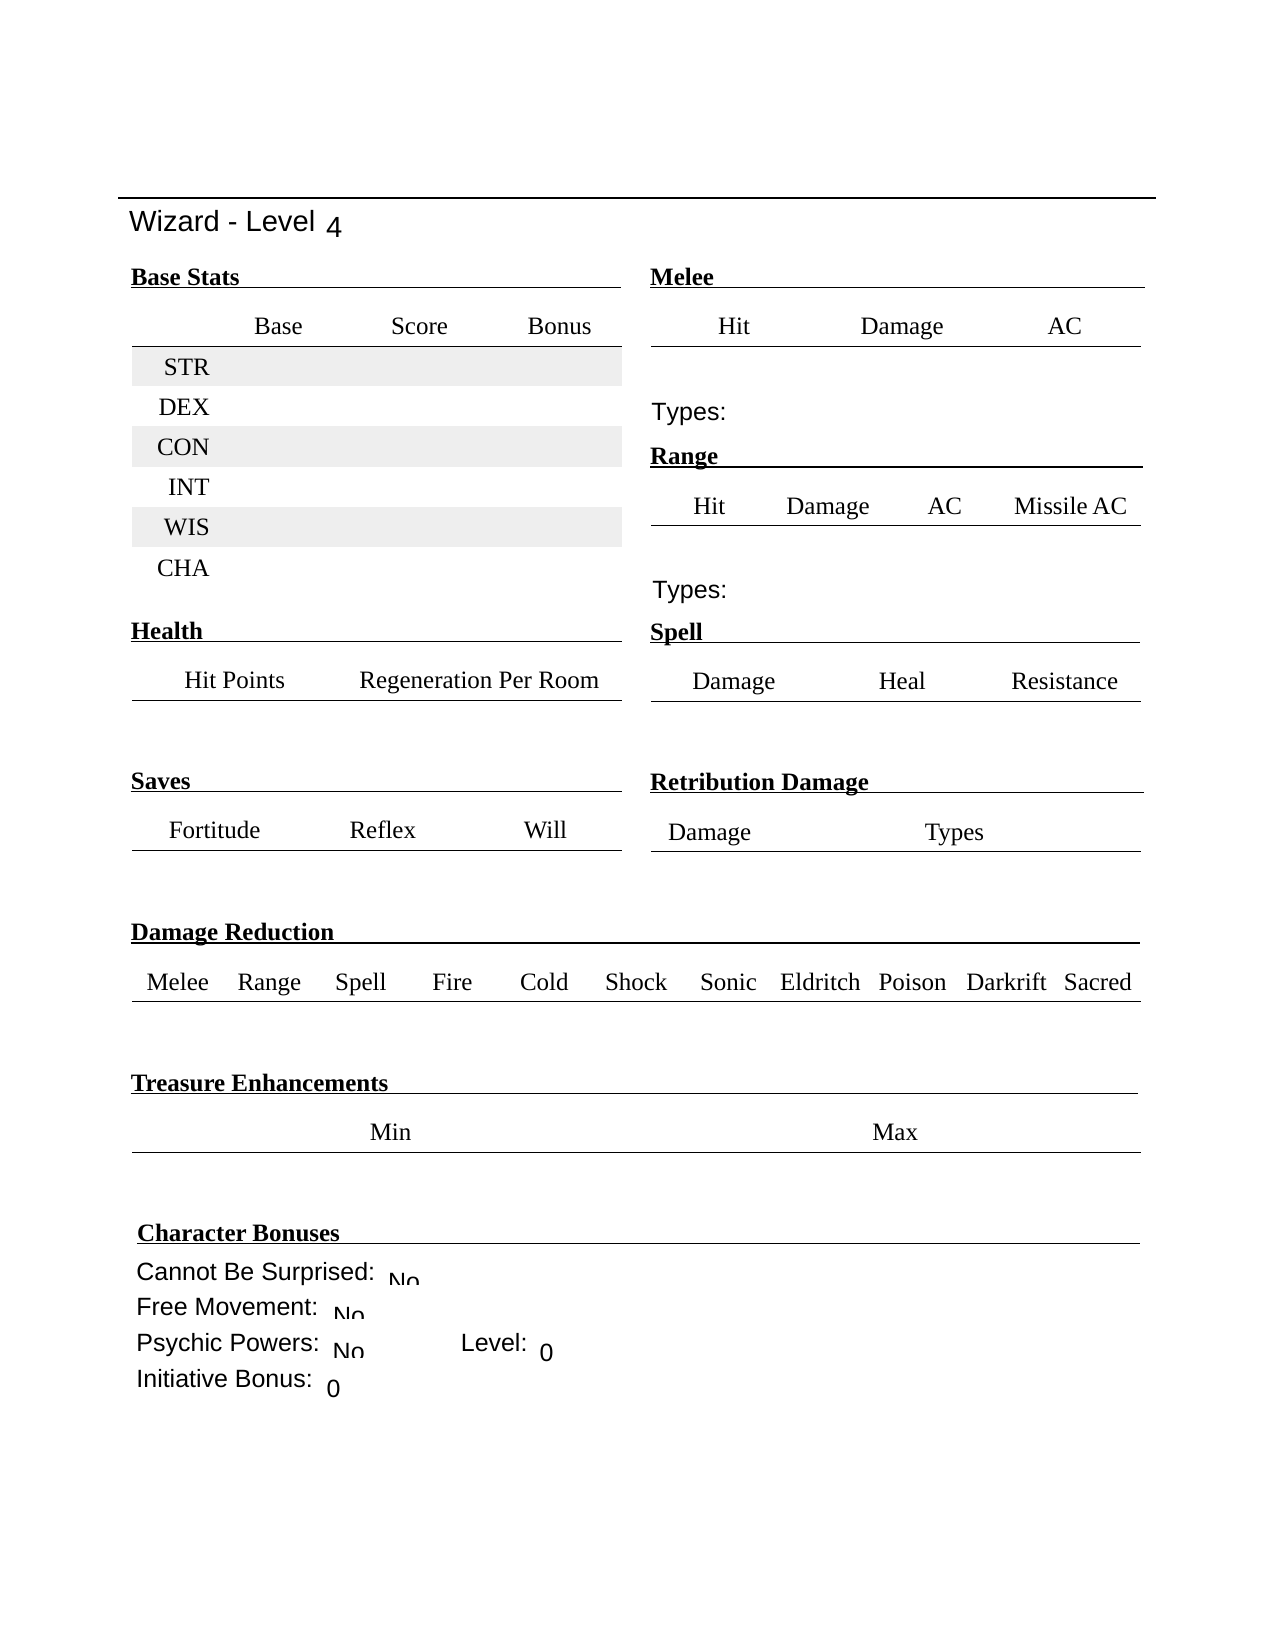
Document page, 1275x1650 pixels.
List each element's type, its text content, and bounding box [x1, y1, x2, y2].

table_cell [132, 851, 297, 887]
text Saves [118, 766, 637, 795]
table_cell [497, 547, 622, 587]
table_cell [768, 852, 1141, 888]
text Treasure Enhancements [118, 1068, 1157, 1097]
table_cell [215, 467, 341, 507]
table_cell [682, 1002, 774, 1039]
table_header Bonus [497, 306, 622, 346]
table_cell [498, 1002, 590, 1039]
table_header Melee [132, 961, 223, 1001]
table_cell [223, 1002, 315, 1039]
table_header Heal [816, 661, 988, 701]
table_cell [215, 507, 341, 547]
table_header Min [132, 1112, 649, 1152]
table_header Base [215, 306, 341, 346]
table_cell [341, 547, 497, 587]
table_cell [341, 386, 497, 426]
table_header Damage [767, 485, 889, 525]
table_cell [866, 1002, 958, 1039]
table_cell [497, 426, 622, 467]
table_header AC [889, 485, 1000, 525]
text Character Bonuses [118, 1218, 1157, 1247]
table_header Damage [651, 661, 816, 701]
table_cell [406, 1002, 498, 1039]
table_cell [651, 852, 768, 888]
table_header Hit [651, 306, 816, 346]
table_cell [988, 347, 1141, 384]
table_cell [651, 702, 816, 738]
table_header Cold [498, 961, 590, 1001]
table_header Score [341, 306, 497, 346]
table_cell [341, 467, 497, 507]
table_cell [215, 426, 341, 467]
table_header Darkrift [959, 961, 1054, 1001]
text Damage Reduction [118, 917, 1157, 946]
table_header Will [469, 810, 622, 850]
text Range [637, 441, 1157, 470]
table_cell [497, 347, 622, 386]
table_cell [816, 702, 988, 738]
table_cell [215, 547, 341, 587]
table_cell [649, 1153, 1141, 1189]
table_cell [215, 347, 341, 386]
table_header Poison [866, 961, 958, 1001]
table_cell [497, 467, 622, 507]
table_cell [651, 526, 767, 567]
table_header Resistance [988, 661, 1141, 701]
table_cell [341, 426, 497, 467]
table_cell [215, 386, 341, 426]
text Melee [637, 262, 1157, 291]
table_header Damage [651, 811, 768, 851]
table_header AC [988, 306, 1141, 346]
table_cell [497, 386, 622, 426]
table_cell [774, 1002, 866, 1039]
table_cell [341, 347, 497, 386]
table_header Sonic [682, 961, 774, 1001]
table_cell [297, 851, 469, 887]
table_header Sacred [1055, 961, 1141, 1001]
text Base Stats [118, 262, 637, 291]
table_header Fortitude [132, 810, 297, 850]
table_cell [132, 701, 337, 737]
table_cell WIS [132, 507, 215, 547]
table_cell [469, 851, 622, 887]
table_cell [1055, 1002, 1141, 1039]
table_cell CHA [132, 547, 215, 587]
table_cell CON [132, 426, 215, 467]
table_cell [132, 1153, 649, 1189]
text Retribution Damage [637, 767, 1157, 796]
table_header Max [649, 1112, 1141, 1152]
table_cell INT [132, 467, 215, 507]
table_header Types [768, 811, 1141, 851]
table_header Regeneration Per Room [337, 660, 622, 700]
table_cell [889, 526, 1000, 567]
table_cell [315, 1002, 406, 1039]
table_header Damage [816, 306, 988, 346]
table_cell [816, 347, 988, 384]
table_header Missile AC [1000, 485, 1141, 525]
table_header Range [223, 961, 315, 1001]
table_header [132, 306, 215, 346]
table_header Reflex [297, 810, 469, 850]
table_cell [132, 1002, 223, 1039]
table_cell [1000, 526, 1141, 567]
table_header Hit [651, 485, 767, 525]
table_cell [767, 526, 889, 567]
table_cell [959, 1002, 1054, 1039]
table_header Hit Points [132, 660, 337, 700]
table_header Fire [406, 961, 498, 1001]
text Health [118, 616, 637, 645]
table_header Spell [315, 961, 406, 1001]
table_cell STR [132, 347, 215, 386]
table_header Shock [590, 961, 682, 1001]
table_cell DEX [132, 386, 215, 426]
table_cell [590, 1002, 682, 1039]
table_cell [497, 507, 622, 547]
table_header Eldritch [774, 961, 866, 1001]
text Spell [637, 617, 1157, 646]
table_cell [988, 702, 1141, 738]
table_cell [337, 701, 622, 737]
table_cell [341, 507, 497, 547]
table_cell [651, 347, 816, 384]
